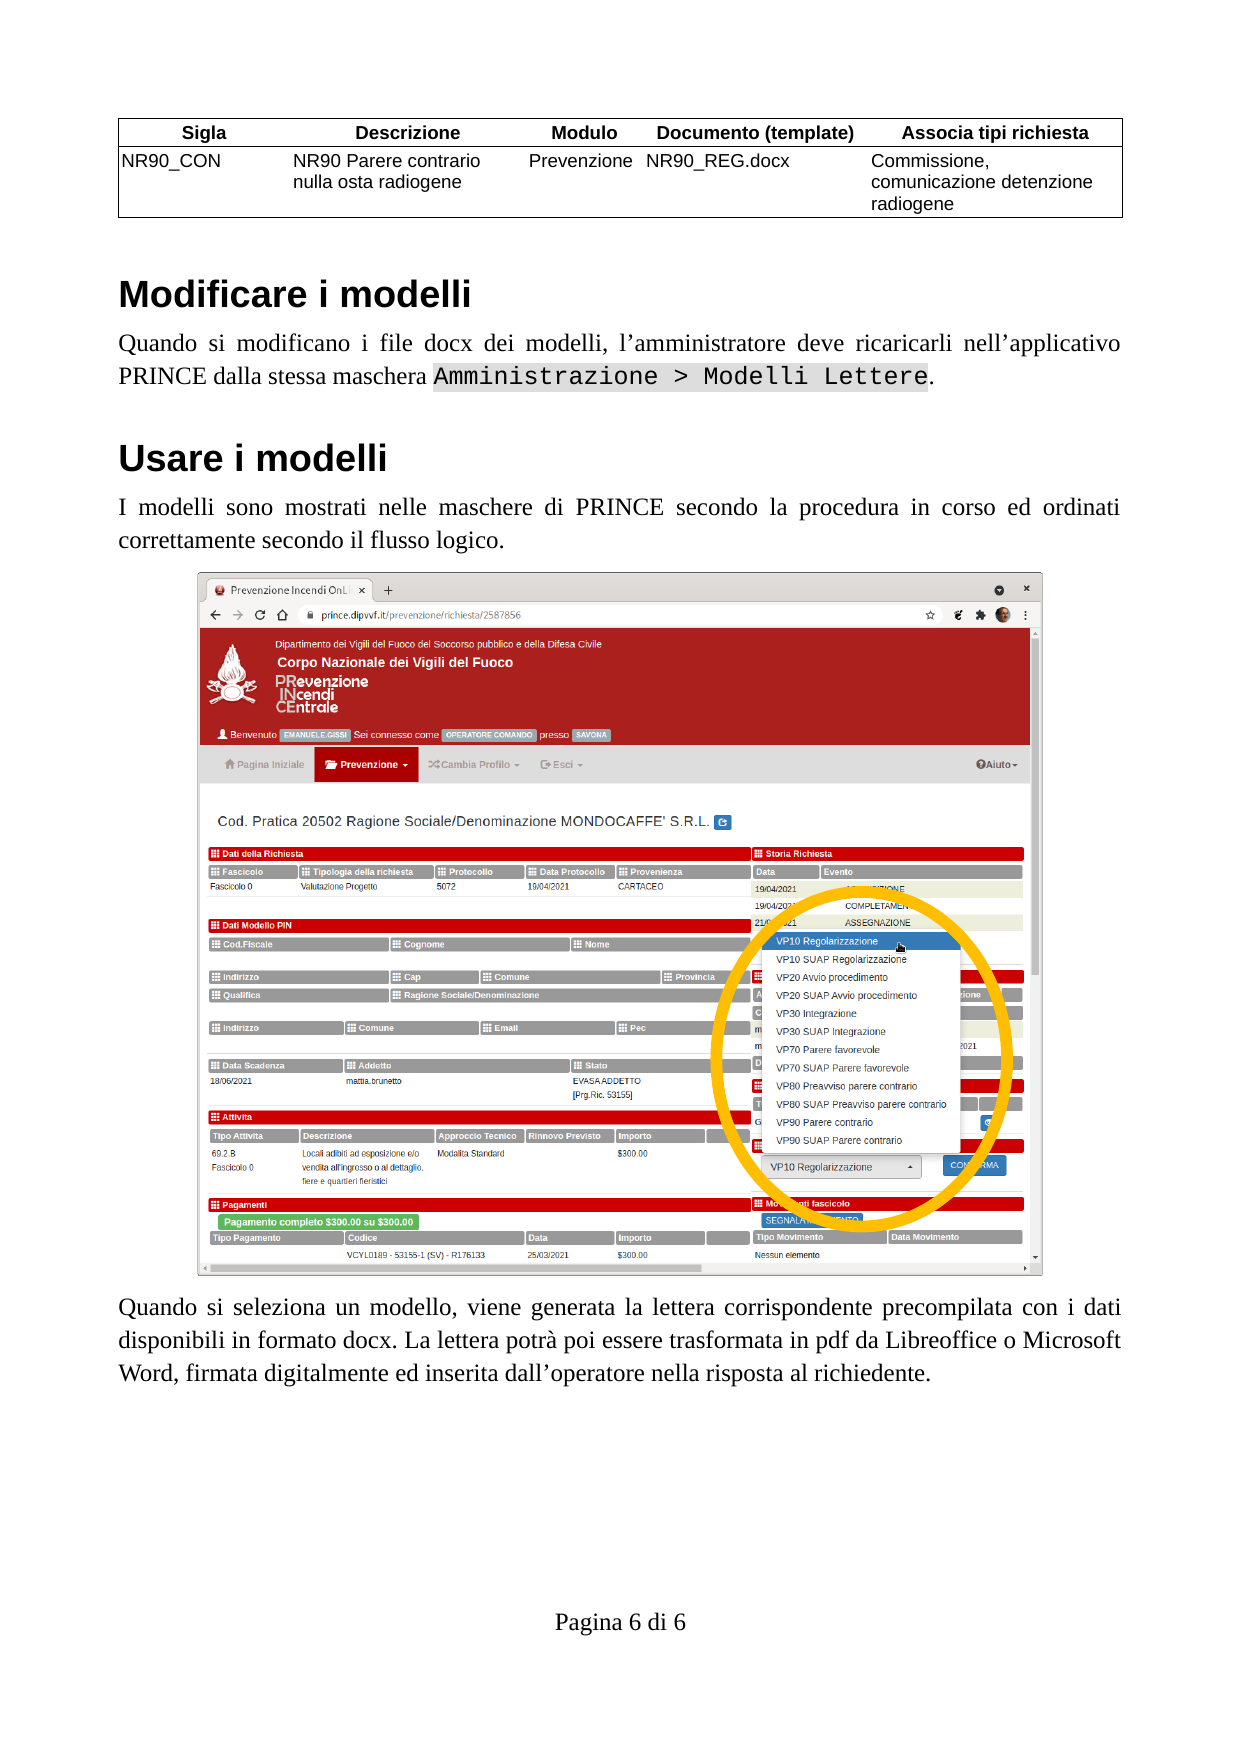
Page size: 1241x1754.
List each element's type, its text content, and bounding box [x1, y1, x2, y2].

subtitle Usare i modelli [118, 436, 1122, 479]
table_header Sigla [119, 119, 290, 146]
table_header Documento (template) [643, 119, 868, 146]
table_cell NR90_CON [119, 147, 290, 217]
table_cell Commissione, comunicazione detenzione radiogene [868, 147, 1122, 217]
text I modelli sono mostrati nelle maschere di PRINCE secondo la procedura in corso ed ordinati correttamente secondo il flusso logico. [118, 492, 1122, 554]
table_header Descrizione [290, 119, 526, 146]
table_cell NR90 Parere contrario nulla osta radiogene [290, 147, 526, 217]
table_header Associa tipi richiesta [868, 119, 1122, 146]
subtitle Modificare i modelli [118, 272, 1122, 315]
table_header Modulo [526, 119, 643, 146]
table_cell NR90_REG.docx [643, 147, 868, 217]
text Quando si modificano i file docx dei modelli, l’amministratore deve ricaricarli nell’applicativo PRINCE dalla stessa maschera Amministrazione > Modelli Lettere. [118, 328, 1122, 392]
picture [197, 572, 1043, 1276]
table_cell Prevenzione [526, 147, 643, 217]
text Quando si seleziona un modello, viene generata la lettera corrispondente precompilata con i dati disponibili in formato docx. La lettera potrà poi essere trasformata in pdf da Libreoffice o Microsoft Word, firmata digitalmente ed inserita dall’operatore nella risposta al richiedente. [118, 573, 1122, 1387]
